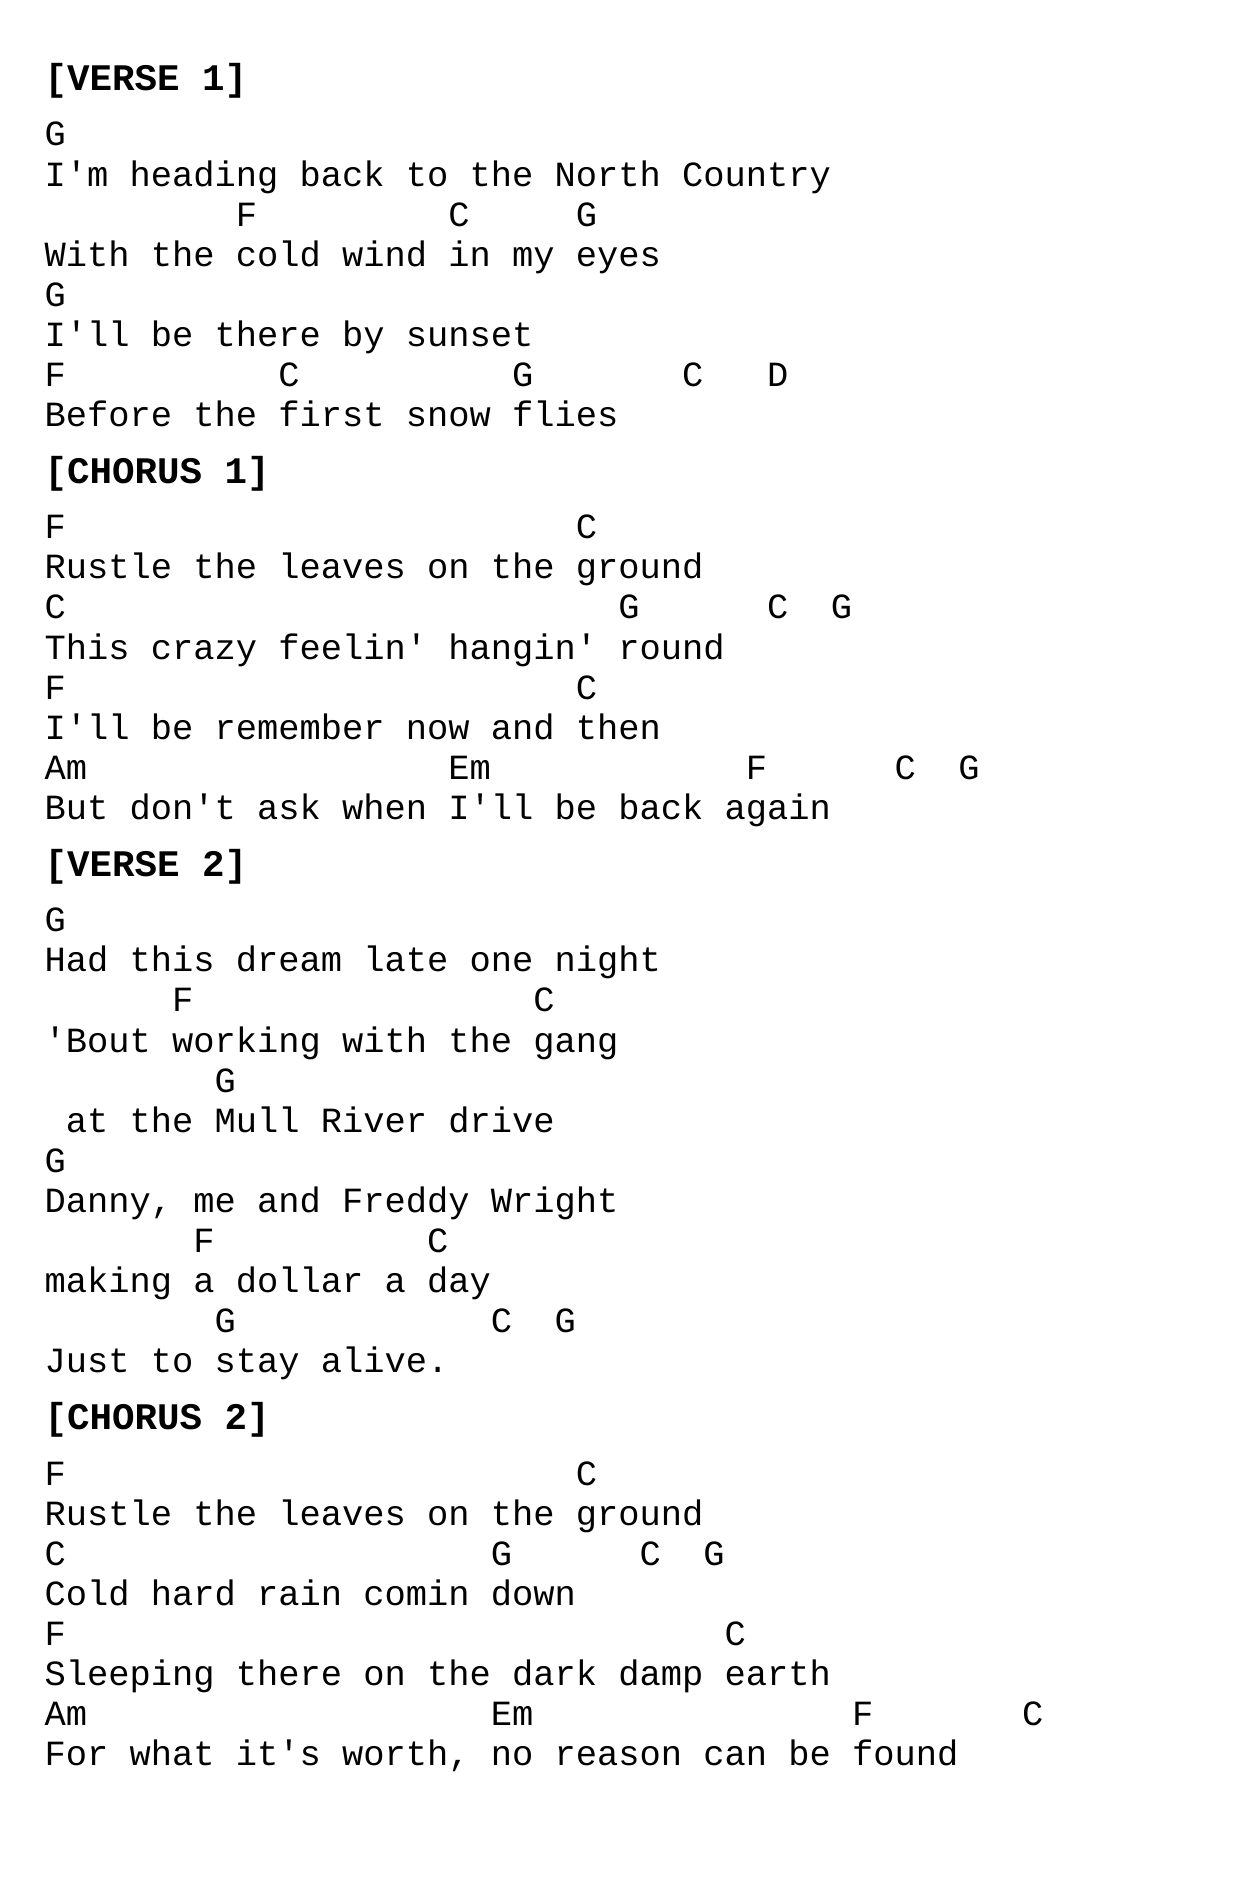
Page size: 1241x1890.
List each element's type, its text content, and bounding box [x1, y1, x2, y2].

subtitle [CHORUS 2] [44, 1398, 1063, 1441]
text F C [44, 1616, 1063, 1656]
text G [44, 1143, 1063, 1183]
text With the cold wind in my eyes [44, 237, 1063, 277]
text Sleeping there on the dark damp earth [44, 1656, 1063, 1696]
text F C [44, 982, 1063, 1022]
subtitle [CHORUS 1] [44, 452, 1063, 494]
text Rustle the leaves on the ground [44, 549, 1063, 589]
text But don't ask when I'll be back again [44, 790, 1063, 830]
subtitle [VERSE 2] [44, 845, 1063, 887]
text F C [44, 1223, 1063, 1263]
text G [44, 902, 1063, 942]
text For what it's worth, no reason can be found [44, 1736, 1063, 1776]
text I'll be there by sunset [44, 317, 1063, 357]
subtitle [VERSE 1] [44, 59, 1063, 102]
text Just to stay alive. [44, 1343, 1063, 1383]
text Before the first snow flies [44, 397, 1063, 437]
text at the Mull River drive [44, 1103, 1063, 1143]
text Had this dream late one night [44, 942, 1063, 982]
text F C G [44, 197, 1063, 237]
text Am Em F C [44, 1696, 1063, 1736]
text Danny, me and Freddy Wright [44, 1183, 1063, 1223]
text F C G C D [44, 357, 1063, 397]
text I'm heading back to the North Country [44, 156, 1063, 197]
text G [44, 116, 1063, 156]
text F C [44, 509, 1063, 549]
text C G C G [44, 589, 1063, 629]
text Rustle the leaves on the ground [44, 1496, 1063, 1536]
text C G C G [44, 1536, 1063, 1576]
text This crazy feelin' hangin' round [44, 629, 1063, 670]
text Cold hard rain comin down [44, 1576, 1063, 1616]
text F C [44, 1456, 1063, 1496]
text 'Bout working with the gang [44, 1022, 1063, 1063]
text G [44, 277, 1063, 317]
text I'll be remember now and then [44, 710, 1063, 750]
text G C G [44, 1303, 1063, 1343]
text G [44, 1063, 1063, 1103]
text making a dollar a day [44, 1263, 1063, 1303]
text F C [44, 670, 1063, 710]
text Am Em F C G [44, 750, 1063, 790]
